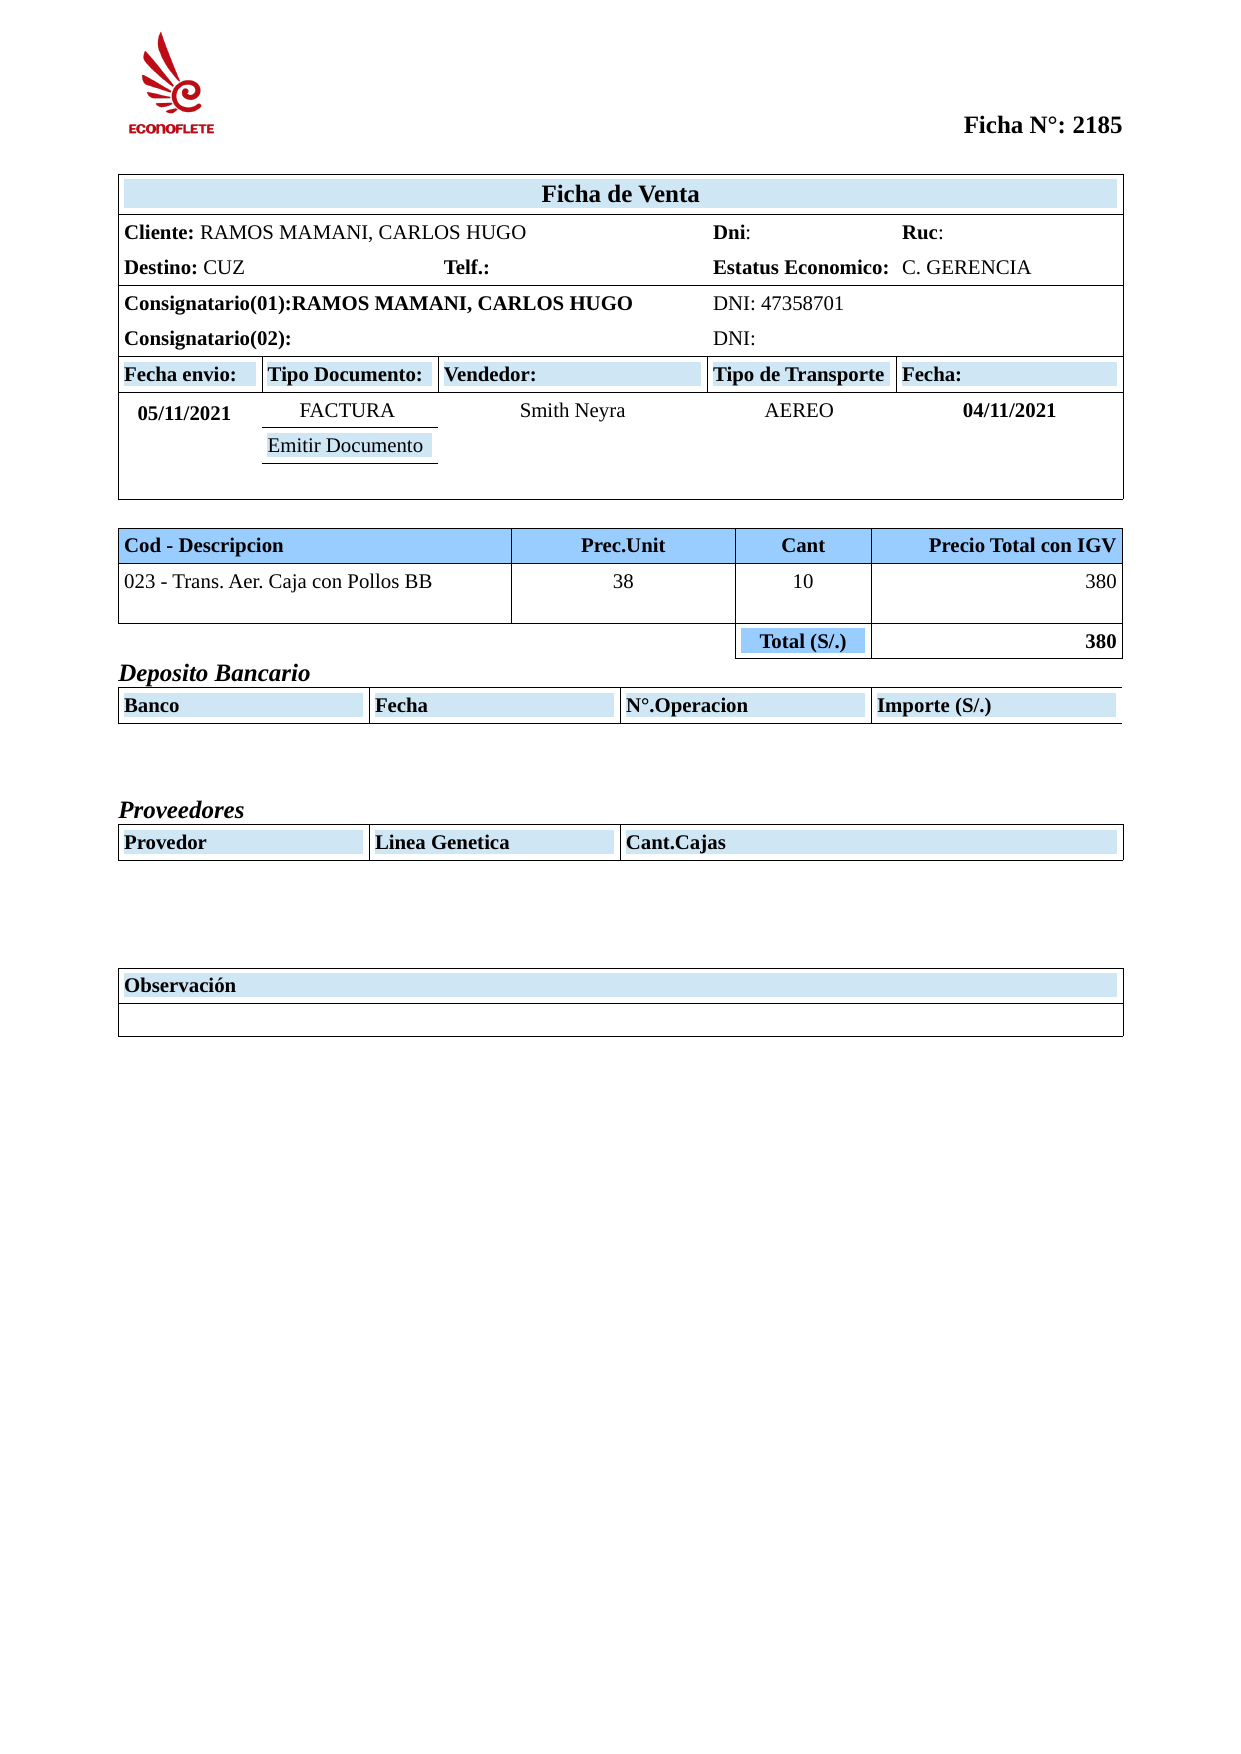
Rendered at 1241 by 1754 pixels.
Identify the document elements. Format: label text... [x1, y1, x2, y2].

table_cell [369, 724, 620, 747]
table_cell Total (S/.) [736, 624, 871, 658]
table_cell 05/11/2021 [119, 393, 262, 498]
picture [118, 31, 225, 134]
table_header Fecha [370, 688, 620, 723]
table_cell [871, 747, 1122, 771]
table_cell Telf.: [438, 249, 707, 285]
table_header Precio Total con IGV [872, 529, 1122, 563]
table_cell [118, 903, 369, 924]
table_cell [871, 724, 1122, 747]
table_cell Consignatario(02): [119, 321, 707, 356]
table_cell [118, 924, 369, 946]
table_cell [118, 881, 369, 903]
table_cell Destino: CUZ [119, 249, 438, 285]
table_cell [118, 624, 511, 658]
table_cell [871, 771, 1122, 795]
table_header N°.Operacion [621, 688, 871, 723]
table_cell Smith Neyra [438, 393, 707, 498]
table_cell [620, 924, 1123, 946]
table_cell DNI: [707, 321, 1123, 356]
table_cell [369, 946, 620, 967]
table_cell 380 [872, 624, 1122, 658]
table_cell [369, 771, 620, 795]
table_cell 04/11/2021 [896, 393, 1123, 498]
table_cell Dni: [707, 215, 896, 249]
table_cell [620, 946, 1123, 967]
table_cell [620, 724, 871, 747]
table_cell Tipo Documento: [263, 357, 438, 392]
table_cell Emitir Documento [262, 428, 438, 463]
table_header Importe (S/.) [872, 688, 1122, 723]
table_cell [369, 861, 620, 881]
table_cell [369, 903, 620, 924]
table_cell Estatus Economico: [707, 249, 896, 285]
table_cell 38 [512, 564, 735, 623]
table_cell [118, 724, 369, 747]
table_cell [262, 464, 438, 498]
table_cell Fecha: [897, 357, 1123, 392]
table_header Observación [119, 969, 1123, 1003]
table_header Ficha de Venta [119, 175, 1123, 214]
table_cell C. GERENCIA [896, 249, 1123, 285]
table_cell [620, 771, 871, 795]
table_header Cant [736, 529, 871, 563]
table_cell 10 [736, 564, 871, 623]
table_cell [369, 924, 620, 946]
table_cell DNI: 47358701 [707, 286, 1123, 321]
table_cell 380 [872, 564, 1122, 623]
table_cell [119, 1004, 1123, 1036]
text Proveedores [118, 795, 1122, 824]
table_cell [620, 861, 1123, 881]
table_cell Tipo de Transporte [708, 357, 896, 392]
table_cell FACTURA [262, 393, 438, 427]
table_cell [511, 624, 735, 658]
table_cell [369, 881, 620, 903]
text Deposito Bancario [118, 658, 1122, 687]
table_cell [118, 946, 369, 967]
table_header Banco [119, 688, 369, 723]
table_cell Fecha envio: [119, 357, 262, 392]
table_cell [620, 747, 871, 771]
table_header Linea Genetica [370, 825, 620, 859]
table_cell AEREO [707, 393, 896, 498]
table_cell Cliente: RAMOS MAMANI, CARLOS HUGO [119, 215, 707, 249]
table_cell [620, 903, 1123, 924]
table_cell [620, 881, 1123, 903]
table_header Cant.Cajas [621, 825, 1123, 859]
table_cell 023 - Trans. Aer. Caja con Pollos BB [119, 564, 511, 623]
table_header Prec.Unit [512, 529, 735, 563]
table_header Provedor [119, 825, 369, 859]
table_cell [369, 747, 620, 771]
table_cell [118, 747, 369, 771]
table_cell [118, 861, 369, 881]
table_cell Consignatario(01):RAMOS MAMANI, CARLOS HUGO [119, 286, 707, 321]
table_cell Ruc: [896, 215, 1123, 249]
table_cell Vendedor: [439, 357, 707, 392]
table_cell [118, 771, 369, 795]
table_header Cod - Descripcion [119, 529, 511, 563]
